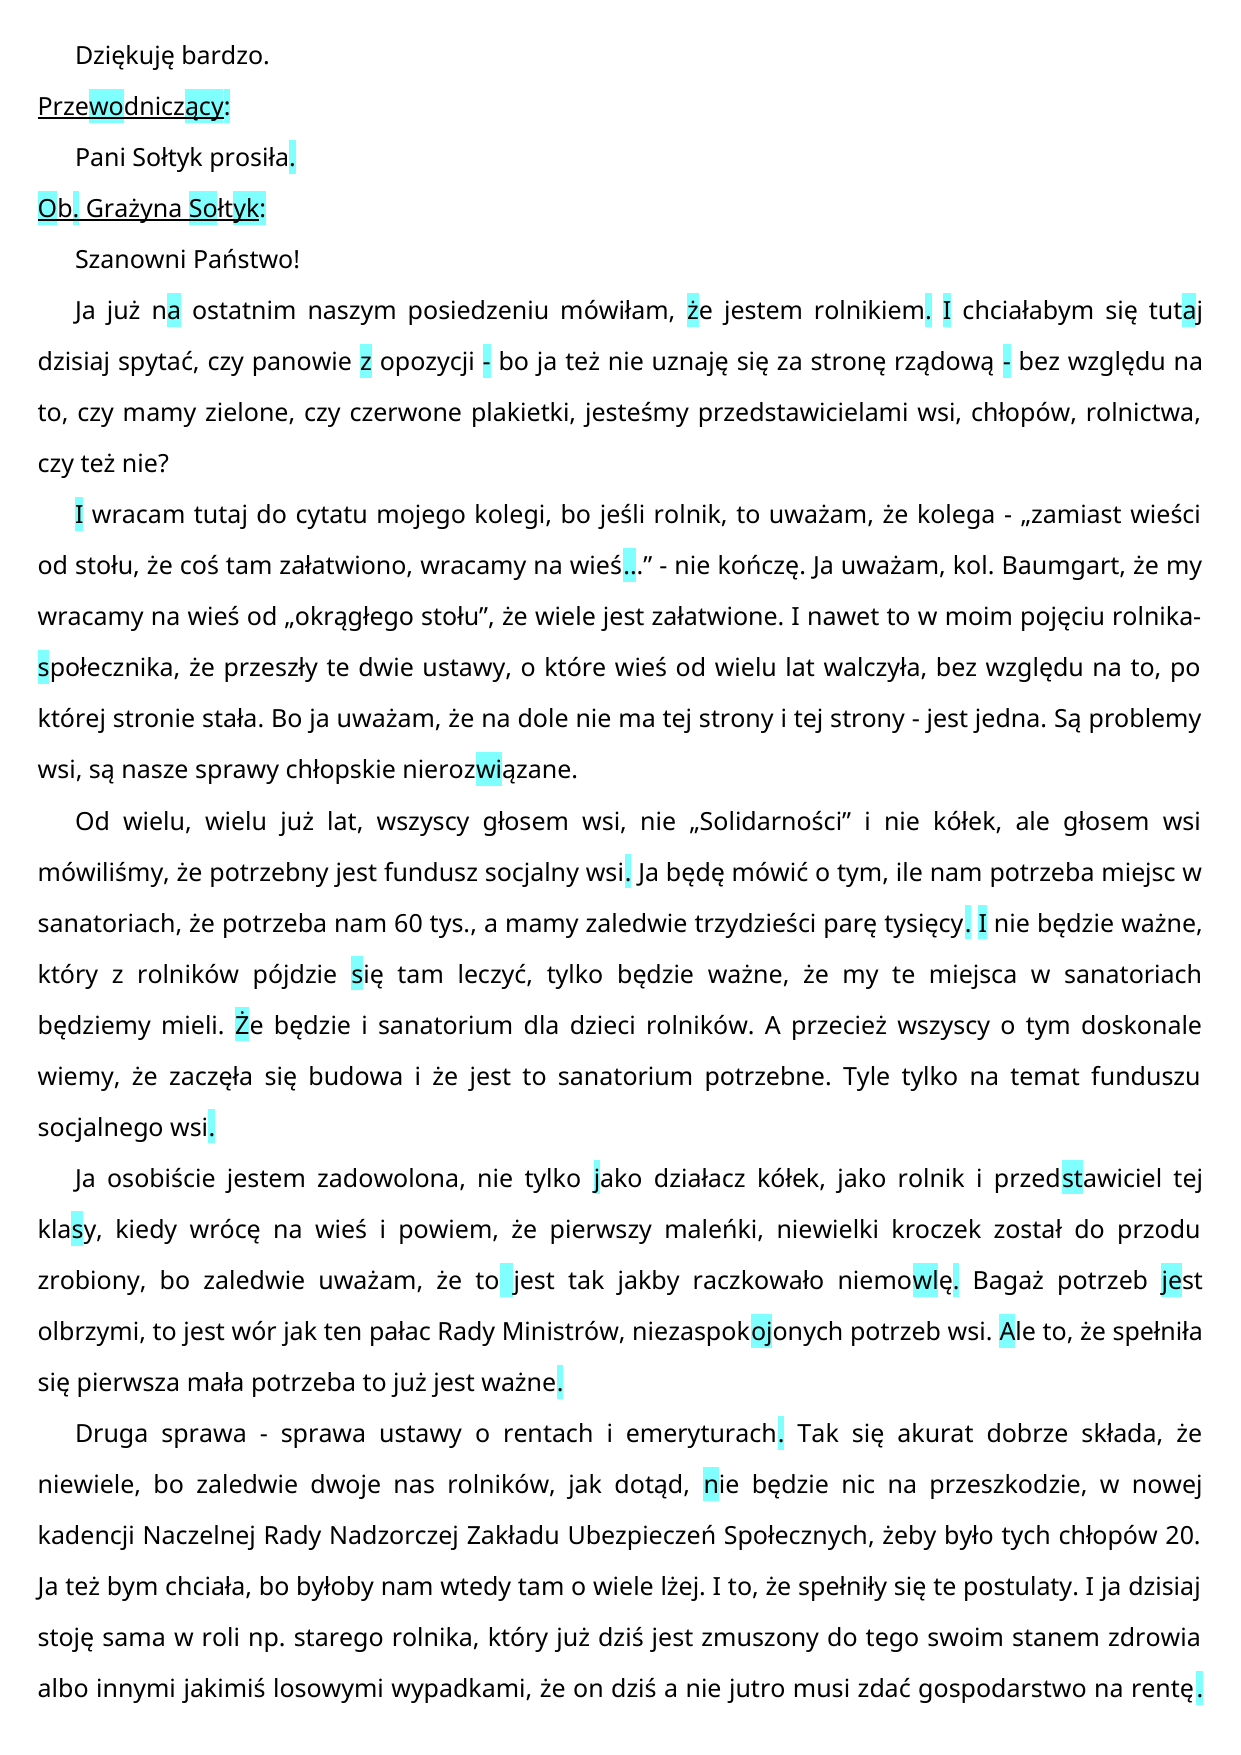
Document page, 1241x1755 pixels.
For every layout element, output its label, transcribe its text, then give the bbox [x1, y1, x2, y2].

text Druga sprawa - sprawa ustawy o rentach i emeryturach. Tak się akurat dobrze składa, że niewiele, bo zaledwie dwoje nas rolników, jak dotąd, nie będzie nic na przeszkodzie, w nowej kadencji Naczelnej Rady Nadzorczej Zakładu Ubezpieczeń Społecznych, żeby było tych chłopów 20. Ja też bym chciała, bo byłoby nam wtedy tam o wiele lżej. I to, że spełniły się te postulaty. I ja dzisiaj stoję sama w roli np. starego rolnika, który już dziś jest zmuszony do tego swoim stanem zdrowia albo innymi jakimiś losowymi wypadkami, że on dziś a nie jutro musi zdać gospodarstwo na rentę. [37, 1416, 1203, 1705]
text Ja osobiście jestem zadowolona, nie tylko jako działacz kółek, jako rolnik i przedstawiciel tej klasy, kiedy wrócę na wieś i powiem, że pierwszy maleńki, niewielki kroczek został do przodu zrobiony, bo zaledwie uważam, że to jest tak jakby raczkowało niemowlę. Bagaż potrzeb jest olbrzymi, to jest wór jak ten pałac Rady Ministrów, niezaspokojonych potrzeb wsi. Ale to, że spełniła się pierwsza mała potrzeba to już jest ważne. [37, 1160, 1203, 1399]
text Przewodniczący: [37, 88, 1203, 123]
text Od wielu, wielu już lat, wszyscy głosem wsi, nie „Solidarności” i nie kółek, ale głosem wsi mówiliśmy, że potrzebny jest fundusz socjalny wsi. Ja będę mówić o tym, ile nam potrzeba miejsc w sanatoriach, że potrzeba nam 60 tys., a mamy zaledwie trzydzieści parę tysięcy. I nie będzie ważne, który z rolników pójdzie się tam leczyć, tylko będzie ważne, że my te miejsca w sanatoriach będziemy mieli. Że będzie i sanatorium dla dzieci rolników. A przecież wszyscy o tym doskonale wiemy, że zaczęła się budowa i że jest to sanatorium potrzebne. Tyle tylko na temat funduszu socjalnego wsi. [37, 803, 1203, 1143]
text Dziękuję bardzo. [37, 37, 1203, 72]
text Pani Sołtyk prosiła. [37, 139, 1203, 174]
text Ob. Grażyna Sołtyk: [37, 191, 1203, 225]
text Ja już na ostatnim naszym posiedzeniu mówiłam, że jestem rolnikiem. I chciałabym się tutaj dzisiaj spytać, czy panowie z opozycji - bo ja też nie uznaję się za stronę rządową - bez względu na to, czy mamy zielone, czy czerwone plakietki, jesteśmy przedstawicielami wsi, chłopów, rolnictwa, czy też nie? [37, 293, 1203, 480]
text Szanowni Państwo! [37, 242, 1203, 276]
text I wracam tutaj do cytatu mojego kolegi, bo jeśli rolnik, to uważam, że kolega - „zamiast wieści od stołu, że coś tam załatwiono, wracamy na wieś...” - nie kończę. Ja uważam, kol. Baumgart, że my wracamy na wieś od „okrągłego stołu”, że wiele jest załatwione. I nawet to w moim pojęciu rolnika- społecznika, że przeszły te dwie ustawy, o które wieś od wielu lat walczyła, bez względu na to, po której stronie stała. Bo ja uważam, że na dole nie ma tej strony i tej strony - jest jedna. Są problemy wsi, są nasze sprawy chłopskie nierozwiązane. [37, 497, 1203, 786]
